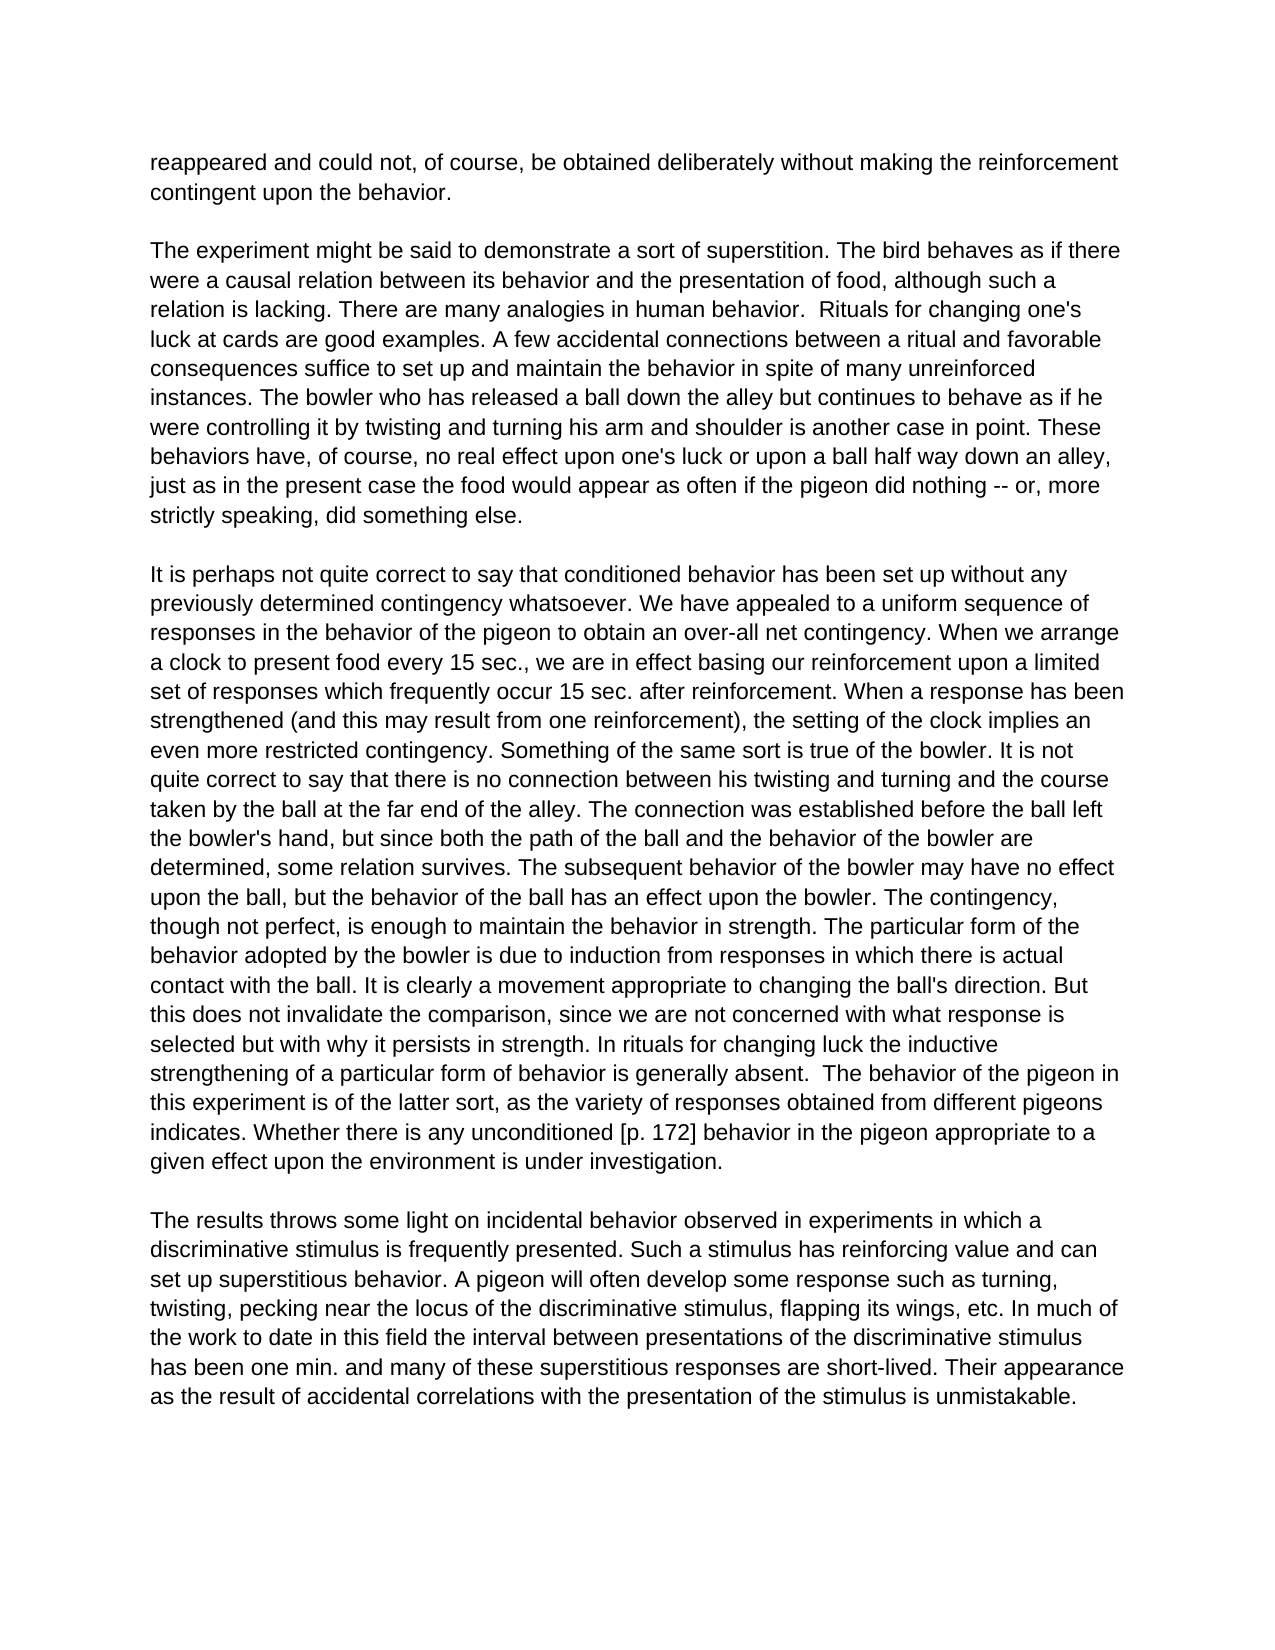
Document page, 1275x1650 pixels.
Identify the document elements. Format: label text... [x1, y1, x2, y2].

text It is perhaps not quite correct to say that conditioned behavior has been set up without any previously determined contingency whatsoever. We have appealed to a uniform sequence of responses in the behavior of the pigeon to obtain an over-all net contingency. When we arrange a clock to present food every 15 sec., we are in effect basing our reinforcement upon a limited set of responses which frequently occur 15 sec. after reinforcement. When a response has been strengthened (and this may result from one reinforcement), the setting of the clock implies an even more restricted contingency. Something of the same sort is true of the bowler. It is not quite correct to say that there is no connection between his twisting and turning and the course taken by the ball at the far end of the alley. The connection was established before the ball left the bowler's hand, but since both the path of the ball and the behavior of the bowler are determined, some relation survives. The subsequent behavior of the bowler may have no effect upon the ball, but the behavior of the ball has an effect upon the bowler. The contingency, though not perfect, is enough to maintain the behavior in strength. The particular form of the behavior adopted by the bowler is due to induction from responses in which there is actual contact with the ball. It is clearly a movement appropriate to changing the ball's direction. But this does not invalidate the comparison, since we are not concerned with what response is selected but with why it persists in strength. In rituals for changing luck the inductive strengthening of a particular form of behavior is generally absent. The behavior of the pigeon in this experiment is of the latter sort, as the variety of responses obtained from different pigeons indicates. Whether there is any unconditioned [p. 172] behavior in the pigeon appropriate to a given effect upon the environment is under investigation. [150, 561, 1125, 1174]
text The experiment might be said to demonstrate a sort of superstition. The bird behaves as if there were a causal relation between its behavior and the presentation of food, although such a relation is lacking. There are many analogies in human behavior. Rituals for changing one's luck at cards are good examples. A few accidental connections between a ritual and favorable consequences suffice to set up and maintain the behavior in spite of many unreinforced instances. The bowler who has released a ball down the alley but continues to behave as if he were controlling it by twisting and turning his arm and shoulder is another case in point. These behaviors have, of course, no real effect upon one's luck or upon a ball half way down an alley, just as in the present case the food would appear as often if the pigeon did nothing -- or, more strictly speaking, did something else. [150, 238, 1125, 528]
text The results throws some light on incidental behavior observed in experiments in which a discriminative stimulus is frequently presented. Such a stimulus has reinforcing value and can set up superstitious behavior. A pigeon will often develop some response such as turning, twisting, pecking near the locus of the discriminative stimulus, flapping its wings, etc. In much of the work to date in this field the interval between presentations of the discriminative stimulus has been one min. and many of these superstitious responses are short-lived. Their appearance as the result of accidental correlations with the presentation of the stimulus is unmistakable. [150, 1207, 1125, 1409]
text reappeared and could not, of course, be obtained deliberately without making the reinforcement contingent upon the behavior. [150, 150, 1125, 205]
